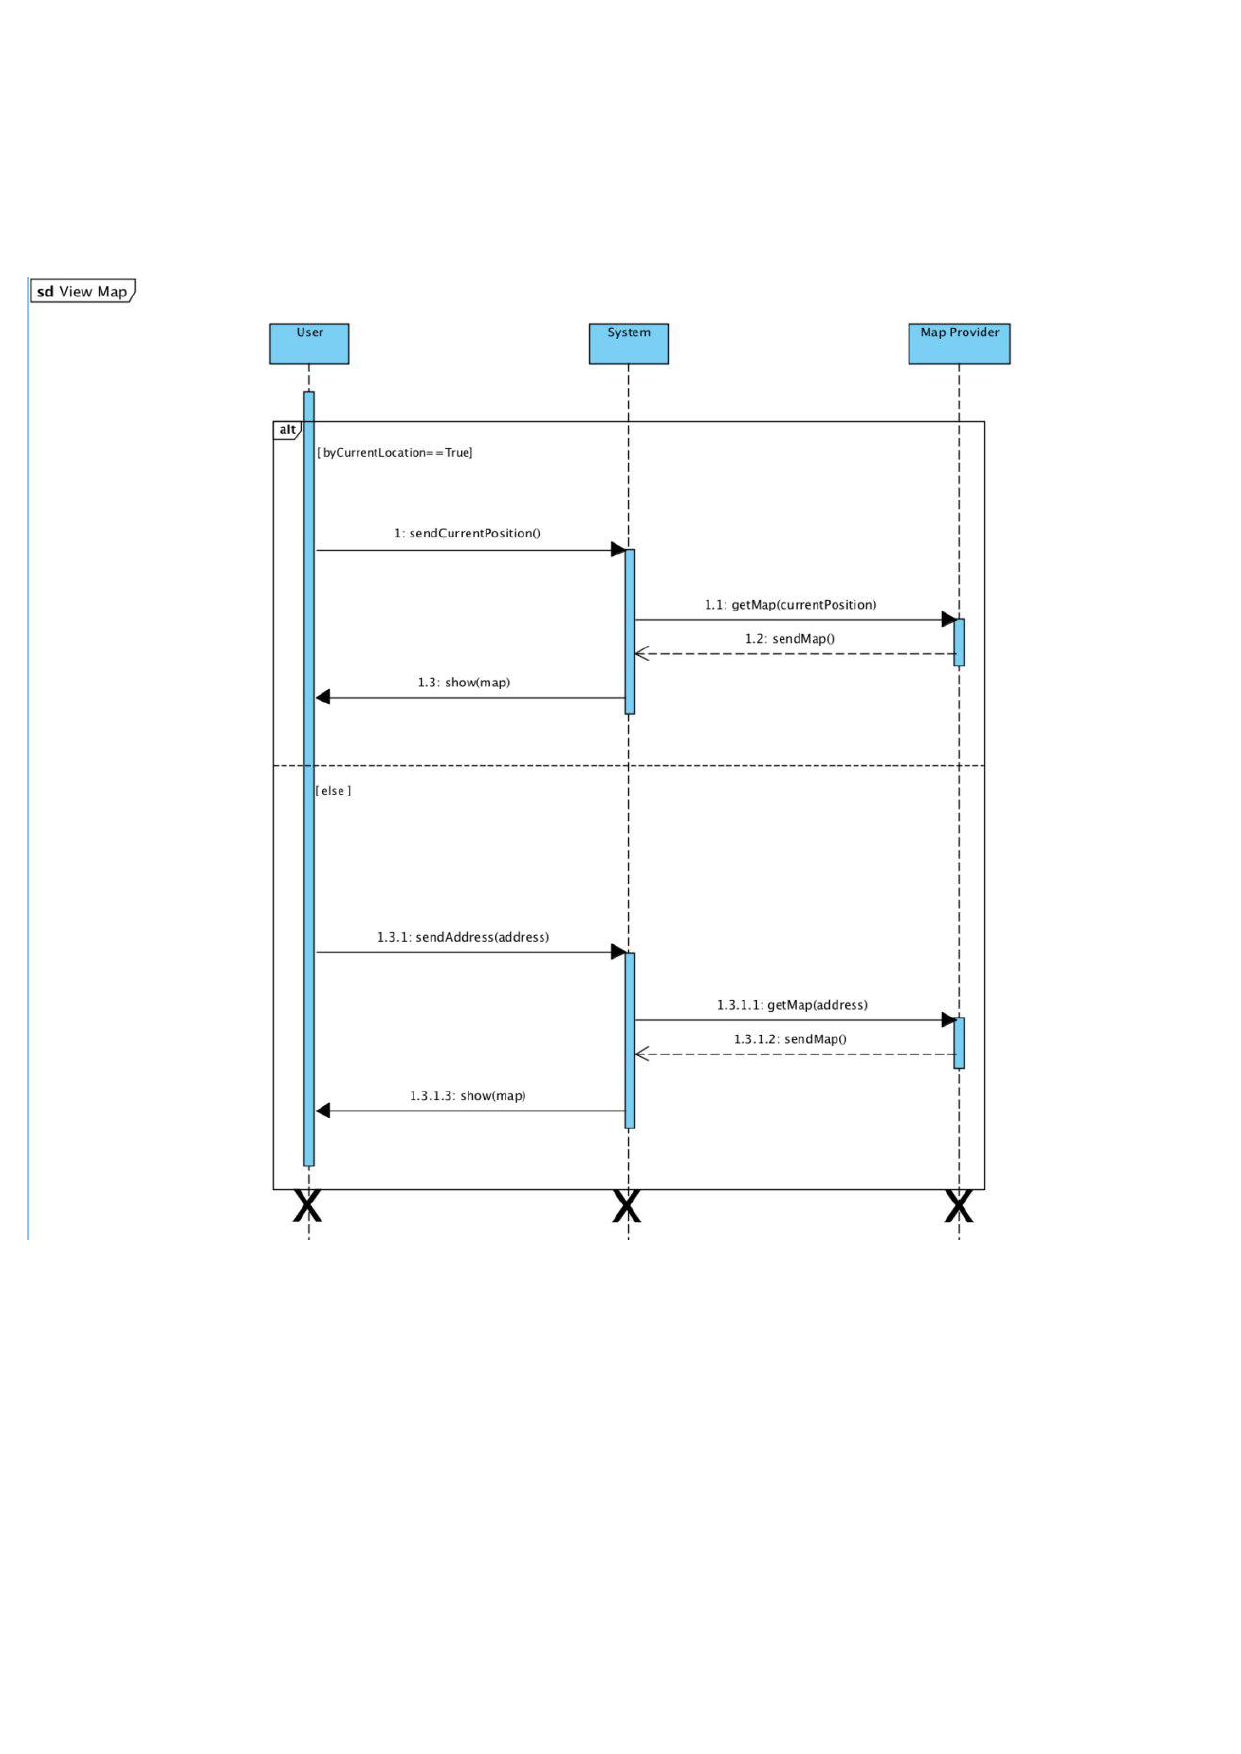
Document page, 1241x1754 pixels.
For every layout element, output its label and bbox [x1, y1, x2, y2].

picture [27, 277, 1240, 1240]
